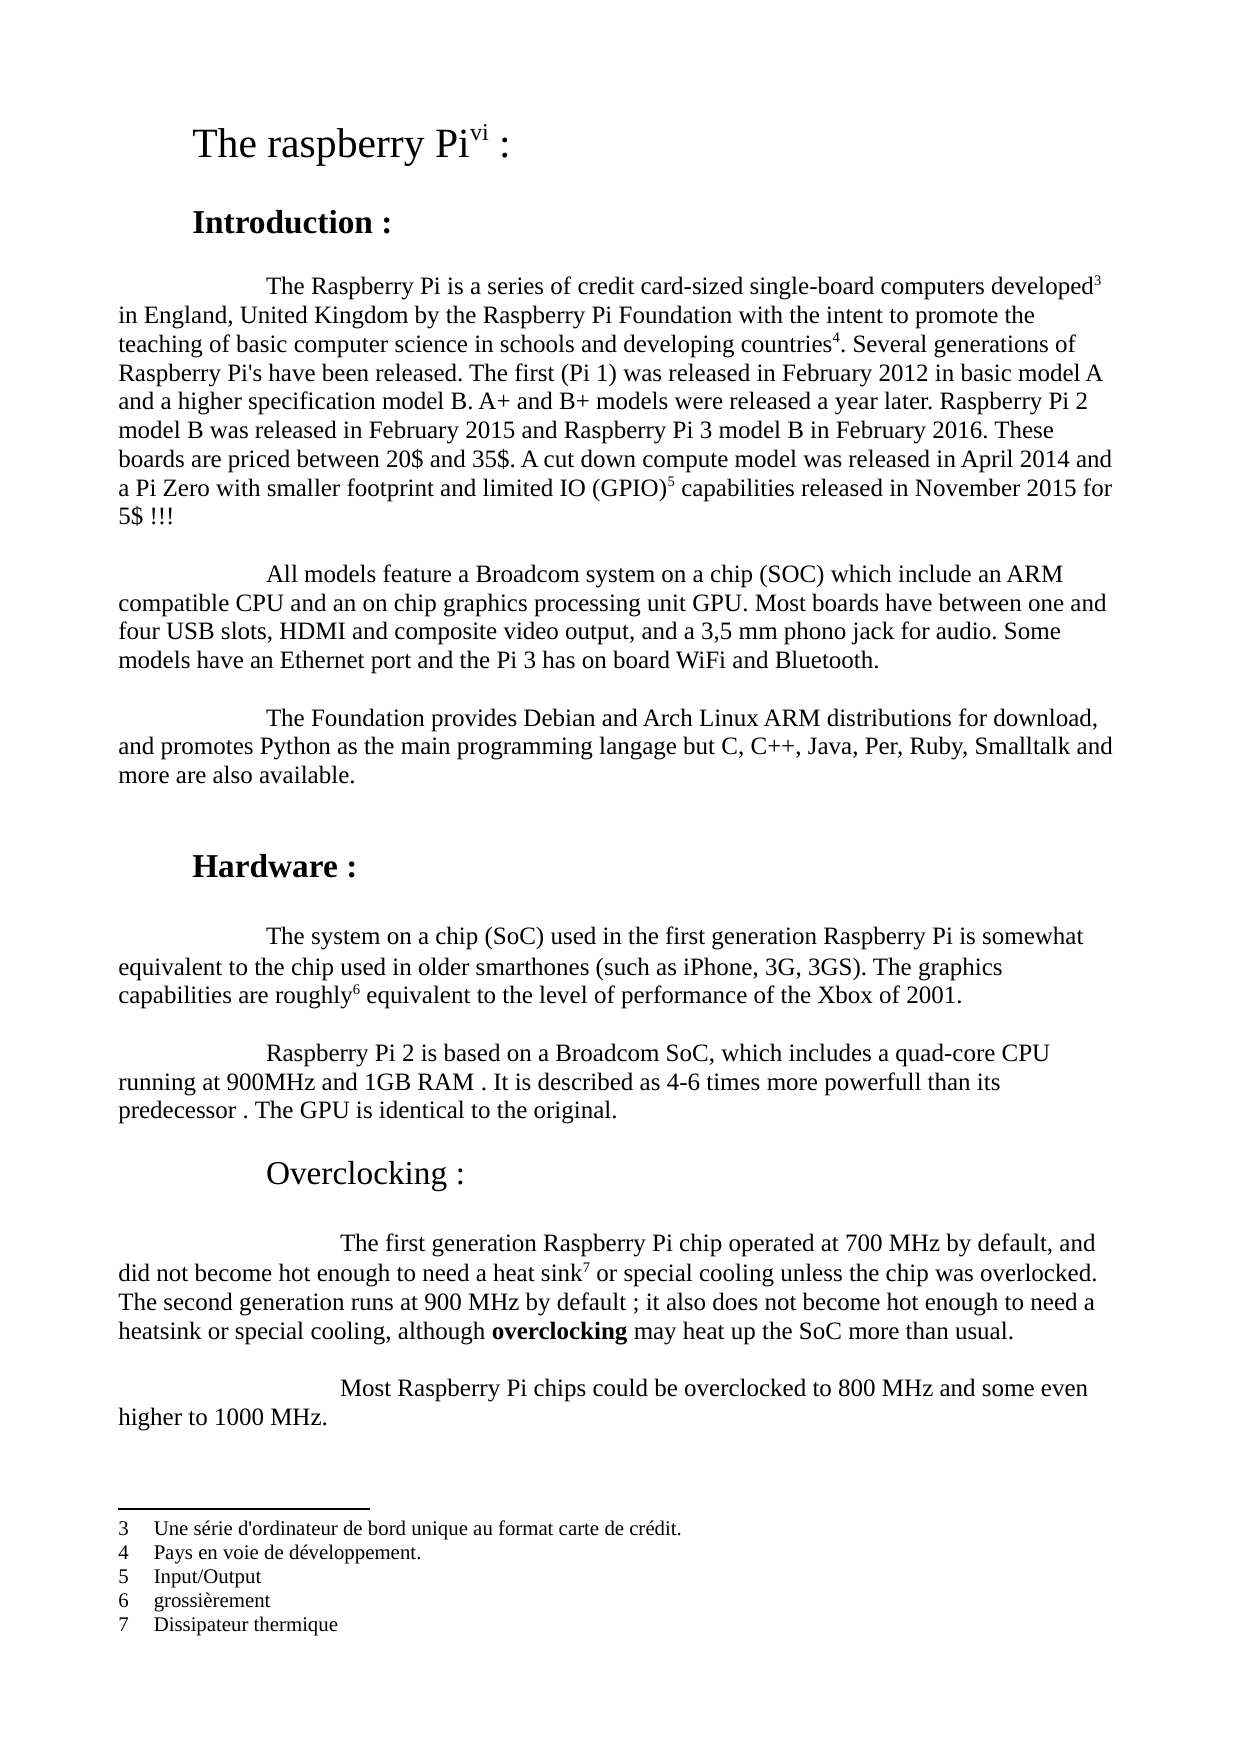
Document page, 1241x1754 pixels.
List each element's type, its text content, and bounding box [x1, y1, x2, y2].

text Pays en voie de développement. [118, 1539, 1122, 1564]
text The Raspberry Pi is a series of credit card-sized single-board computers developed in England, United Kingdom by the Raspberry Pi Foundation with the intent to promote the teaching of basic computer science in schools and developing countries. Several generations of Raspberry Pi's have been released. The first (Pi 1) was released in February 2012 in basic model A and a higher specification model B. A+ and B+ models were released a year later. Raspberry Pi 2 model B was released in February 2015 and Raspberry Pi 3 model B in February 2016. These boards are priced between 20$ and 35$. A cut down compute model was released in April 2014 and a Pi Zero with smaller footprint and limited IO (GPIO) capabilities released in November 2015 for 5$ !!! [118, 271, 1122, 530]
text Overclocking : [118, 1153, 1122, 1191]
text grossièrement [118, 1588, 1122, 1612]
text The first generation Raspberry Pi chip operated at 700 MHz by default, and did not become hot enough to need a heat sink or special cooling unless the chip was overlocked. The second generation runs at 900 MHz by default ; it also does not become hot enough to need a heatsink or special cooling, although overclocking may heat up the SoC more than usual. [118, 1220, 1122, 1345]
text The Foundation provides Debian and Arch Linux ARM distributions for download, and promotes Python as the main programming langage but C, C++, Java, Per, Ruby, Smalltalk and more are also available. [118, 703, 1122, 789]
text Hardware : [118, 846, 1122, 885]
text Dissipateur thermique [118, 1612, 1122, 1636]
text Raspberry Pi 2 is based on a Broadcom SoC, which includes a quad-core CPU running at 900MHz and 1GB RAM . It is described as 4-6 times more powerfull than its predecessor . The GPU is identical to the original. [118, 1038, 1122, 1124]
text Une série d'ordinateur de bord unique au format carte de crédit. [118, 1516, 1122, 1539]
text All models feature a Broadcom system on a chip (SOC) which include an ARM compatible CPU and an on chip graphics processing unit GPU. Most boards have between one and four USB slots, HDMI and composite video output, and a 3,5 mm phono jack for audio. Some models have an Ethernet port and the Pi 3 has on board WiFi and Bluetooth. [118, 559, 1122, 674]
text Introduction : [118, 195, 1122, 243]
text The raspberry Pi : [118, 118, 1122, 166]
text Input/Output [118, 1564, 1122, 1588]
text Most Raspberry Pi chips could be overclocked to 800 MHz and some even higher to 1000 MHz. [118, 1373, 1122, 1431]
text The system on a chip (SoC) used in the first generation Raspberry Pi is somewhat equivalent to the chip used in older smarthones (such as iPhone, 3G, 3GS). The graphics capabilities are roughly equivalent to the level of performance of the Xbox of 2001. [118, 913, 1122, 1009]
